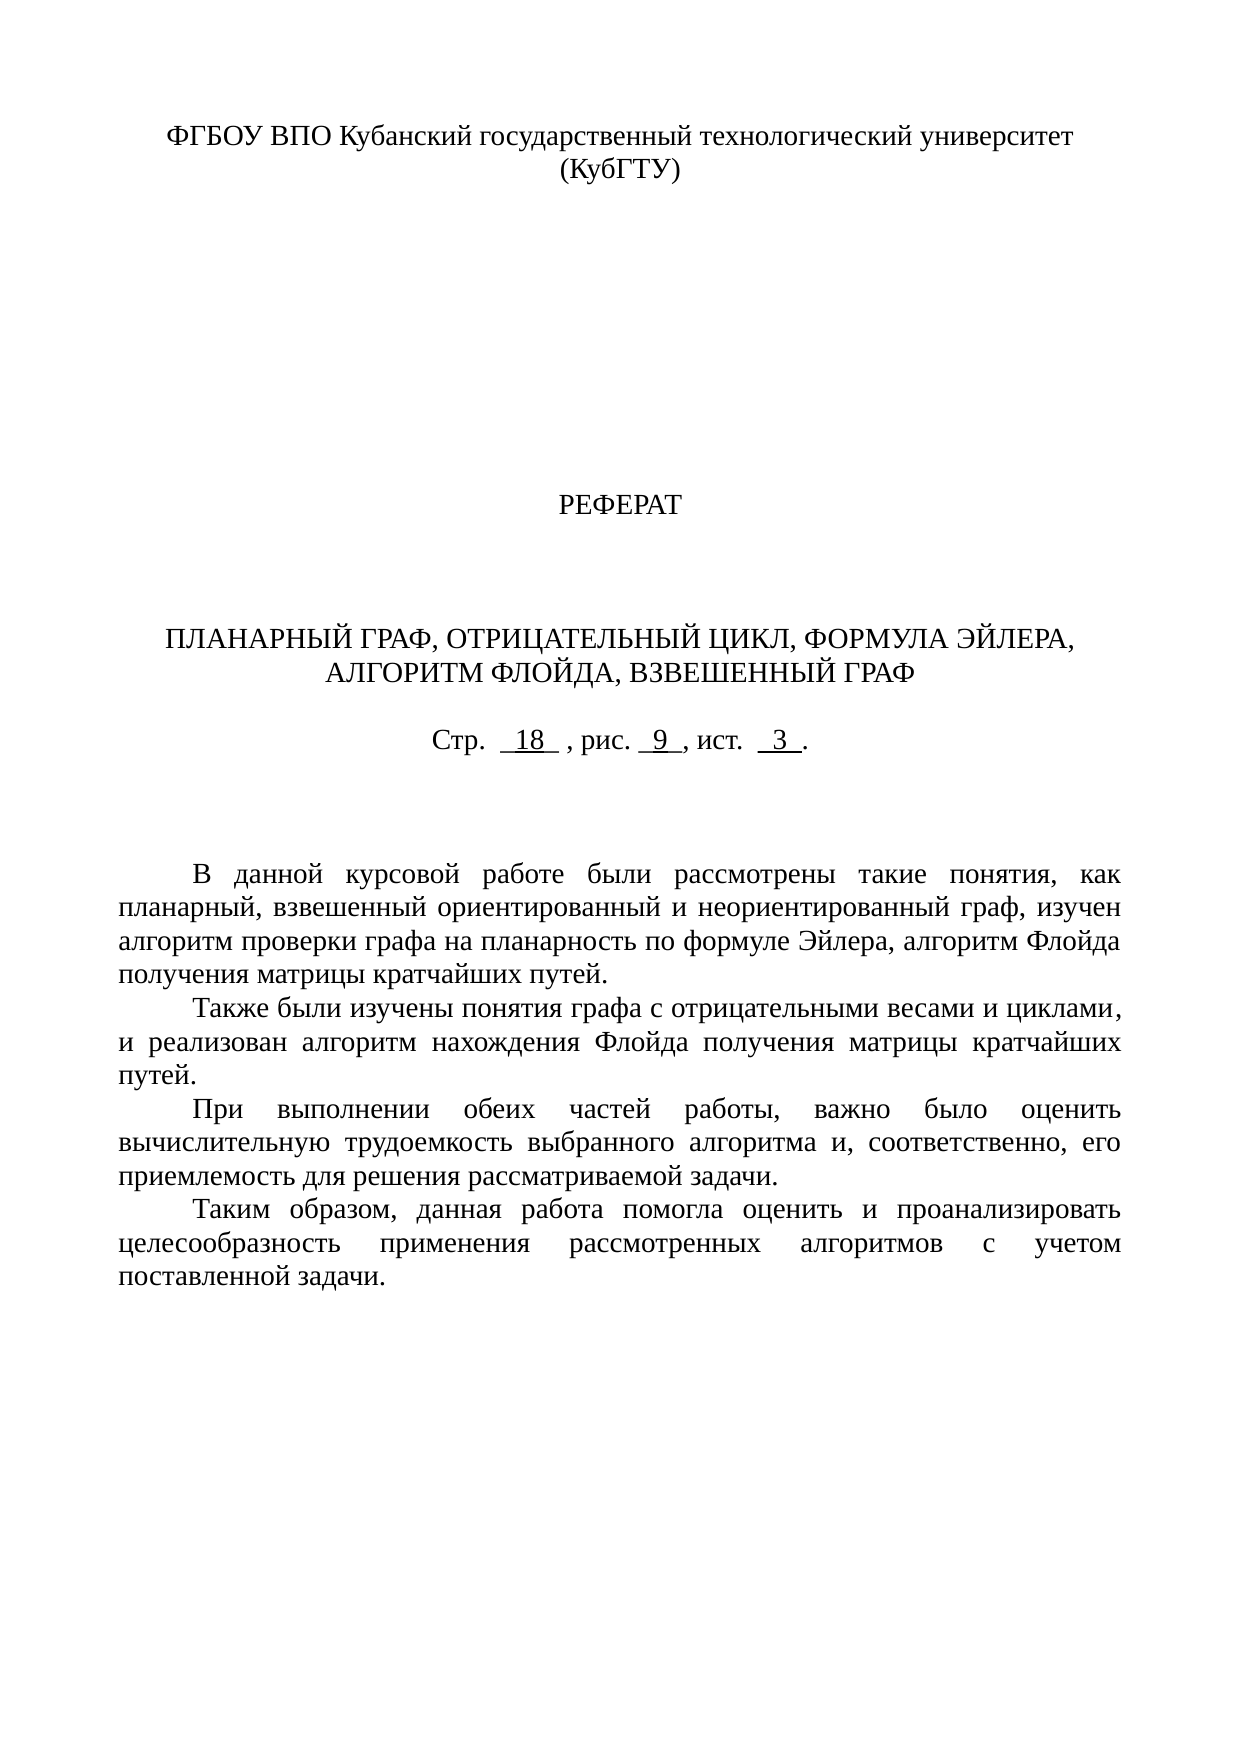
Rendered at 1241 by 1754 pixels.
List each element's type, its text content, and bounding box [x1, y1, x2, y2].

text При выполнении обеих частей работы, важно было оценить вычислительную трудоемкость выбранного алгоритма и, соответственно, его приемлемость для решения рассматриваемой задачи. [118, 1091, 1122, 1191]
text В данной курсовой работе были рассмотрены такие понятия, как планарный, взвешенный ориентированный и неориентированный граф, изучен алгоритм проверки графа на планарность по формуле Эйлера, алгоритм Флойда получения матрицы кратчайших путей. [118, 856, 1122, 990]
text ПЛАНАРНЫЙ ГРАФ, ОТРИЦАТЕЛЬНЫЙ ЦИКЛ, ФОРМУЛА ЭЙЛЕРА, АЛГОРИТМ ФЛОЙДА, ВЗВЕШЕННЫЙ ГРАФ [118, 621, 1122, 688]
text РЕФЕРАТ [118, 487, 1122, 521]
text Стр. _18_ , рис. _9_, ист. _3_. [118, 722, 1122, 755]
text Таким образом, данная работа помогла оценить и проанализировать целесообразность применения рассмотренных алгоритмов с учетом поставленной задачи. [118, 1191, 1122, 1292]
text (КубГТУ) [118, 152, 1122, 185]
text Также были изучены понятия графа с отрицательными весами и циклами, и реализован алгоритм нахождения Флойда получения матрицы кратчайших путей. [118, 990, 1122, 1091]
text ФГБОУ ВПО Кубанский государственный технологический университет [118, 118, 1122, 152]
